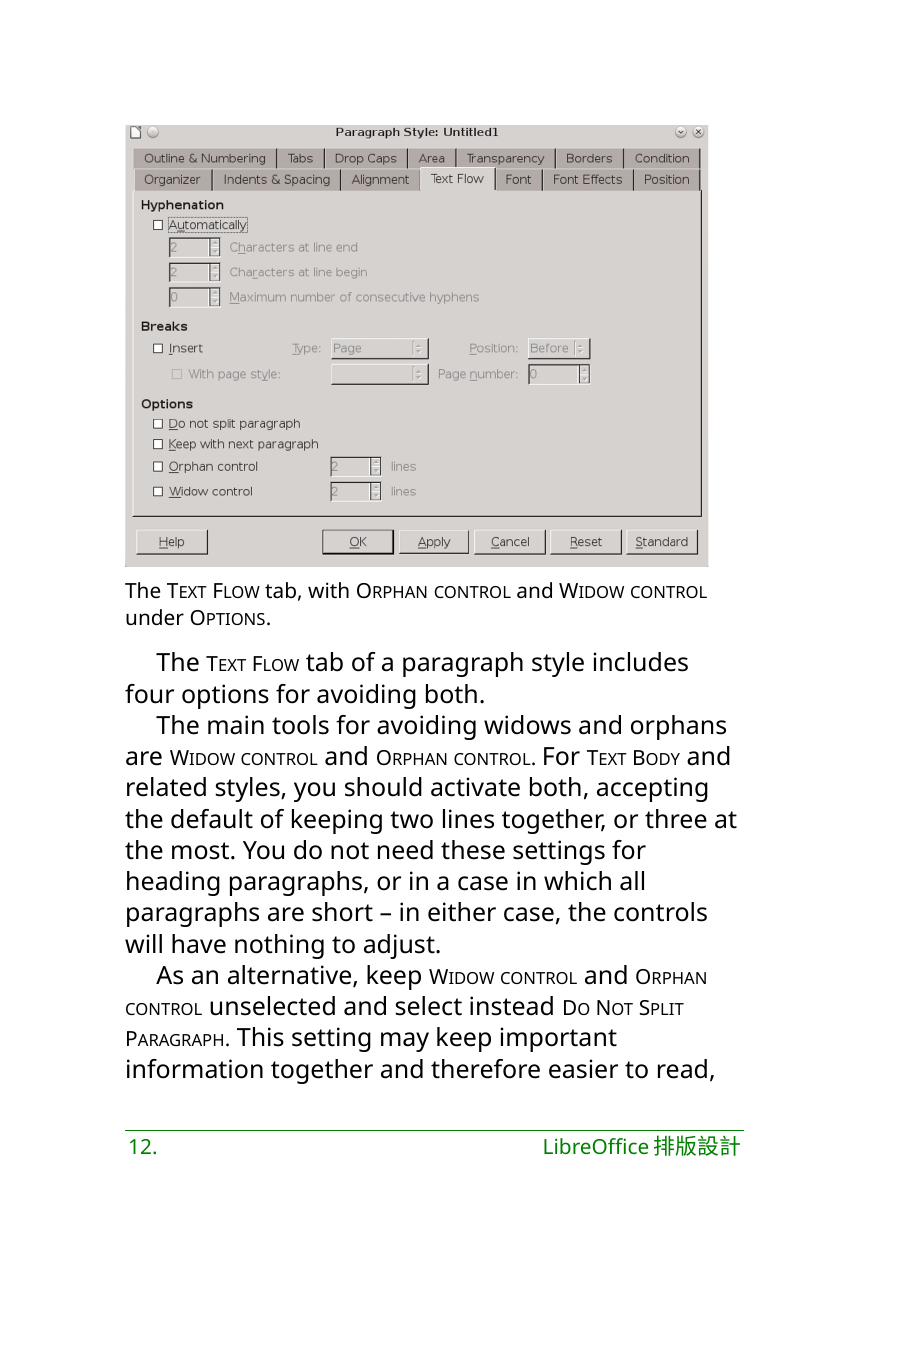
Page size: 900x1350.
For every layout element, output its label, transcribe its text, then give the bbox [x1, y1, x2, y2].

text The Text Flow tab of a paragraph style includes four options for avoiding both. [125, 647, 744, 709]
table_cell The Text Flow tab, with Orphan control and Widow control under Options. [125, 569, 744, 631]
picture [125, 125, 709, 567]
table_header [125, 125, 744, 569]
text The main tools for avoiding widows and orphans are Widow control and Orphan control. For Text Body and related styles, you should activate both, accepting the default of keeping two lines together, or three at the most. You do not need these settings for heading paragraphs, or in a case in which all paragraphs are short – in either case, the controls will have nothing to adjust. [125, 709, 744, 959]
text As an alternative, keep Widow control and Orphan control unselected and select instead Do Not Split Paragraph. This setting may keep important information together and therefore easier to read, [125, 959, 744, 1084]
